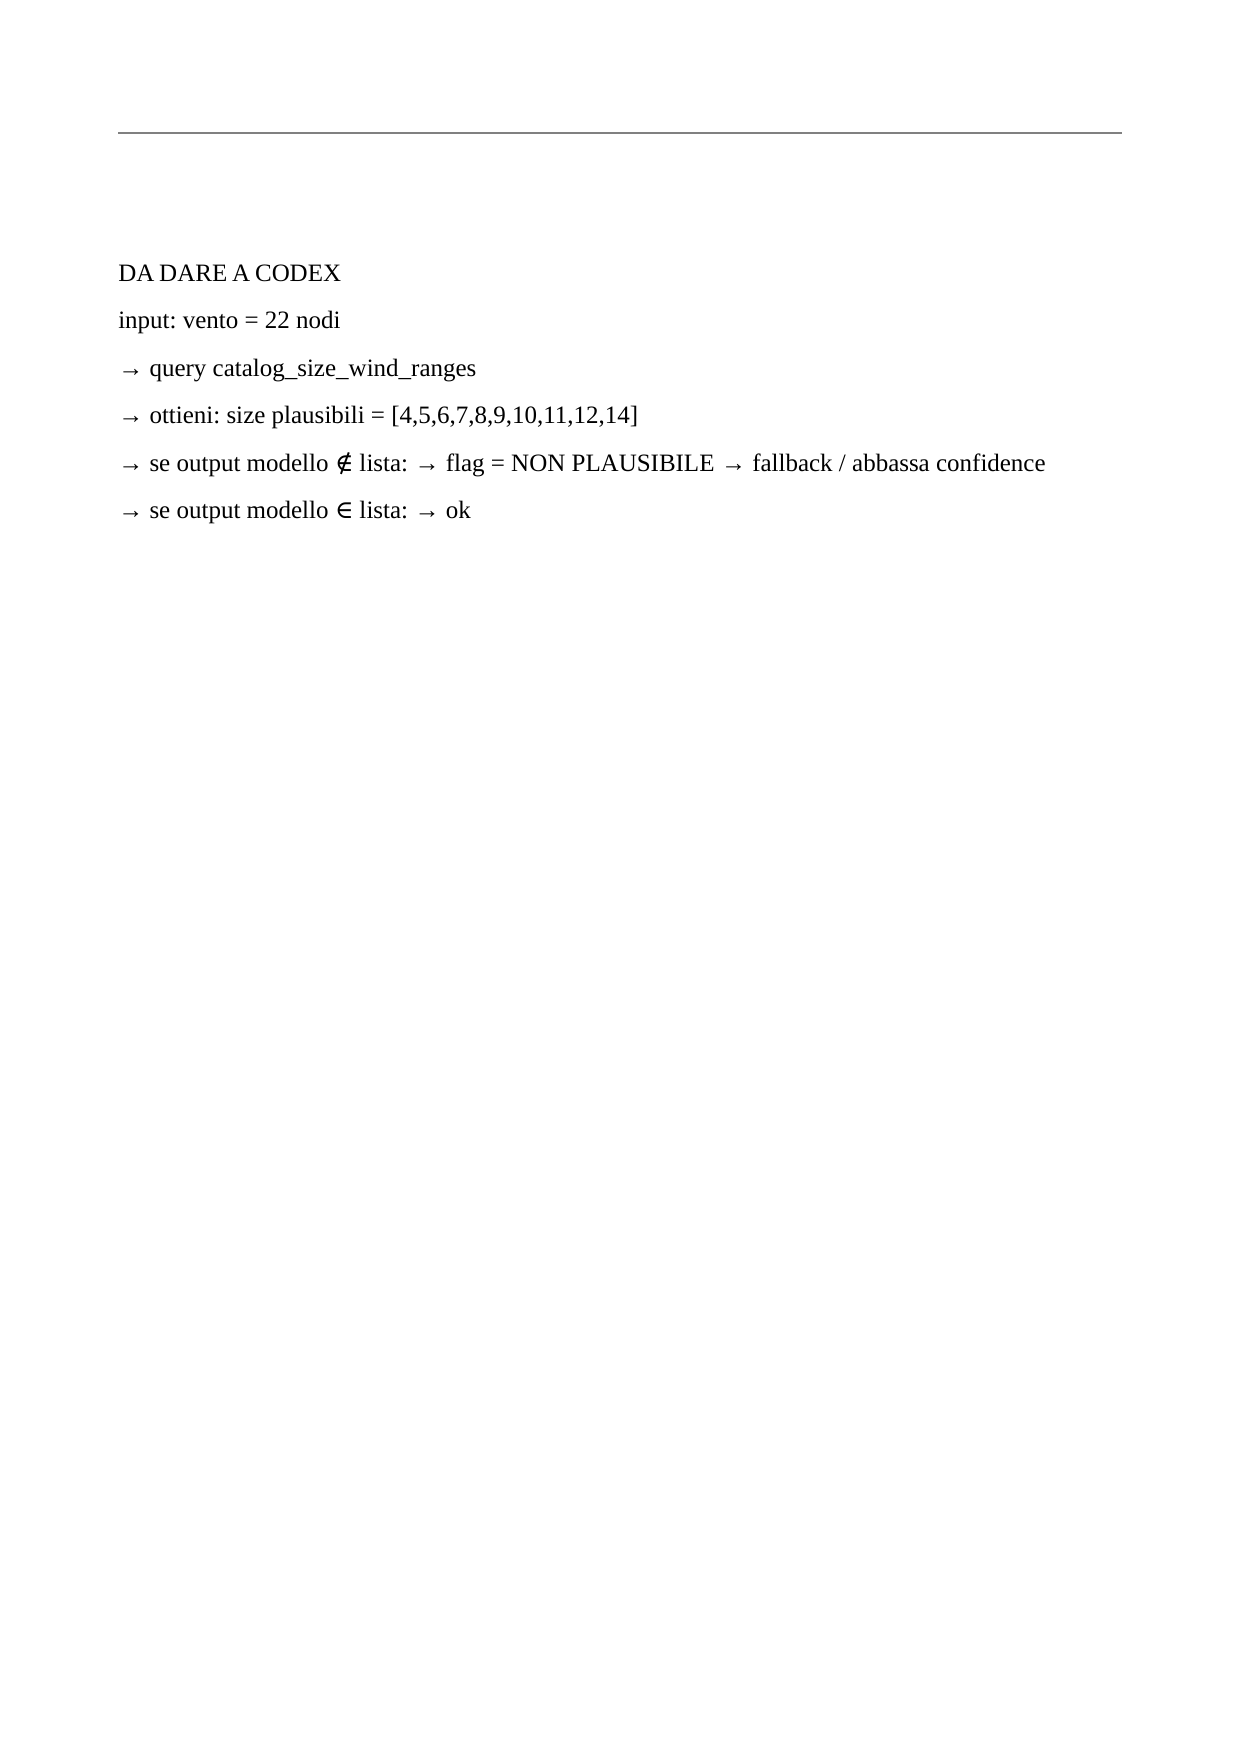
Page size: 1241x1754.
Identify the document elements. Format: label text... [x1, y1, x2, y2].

text → ottieni: size plausibili = [4,5,6,7,8,9,10,11,12,14] [118, 400, 1122, 429]
text → se output modello ∉ lista: → flag = NON PLAUSIBILE → fallback / abbassa confidence [118, 448, 1122, 477]
text DA DARE A CODEX [118, 258, 1122, 286]
text input: vento = 22 nodi [118, 305, 1122, 334]
text → se output modello ∈ lista: → ok [118, 496, 1122, 524]
text → query catalog_size_wind_ranges [118, 353, 1122, 382]
